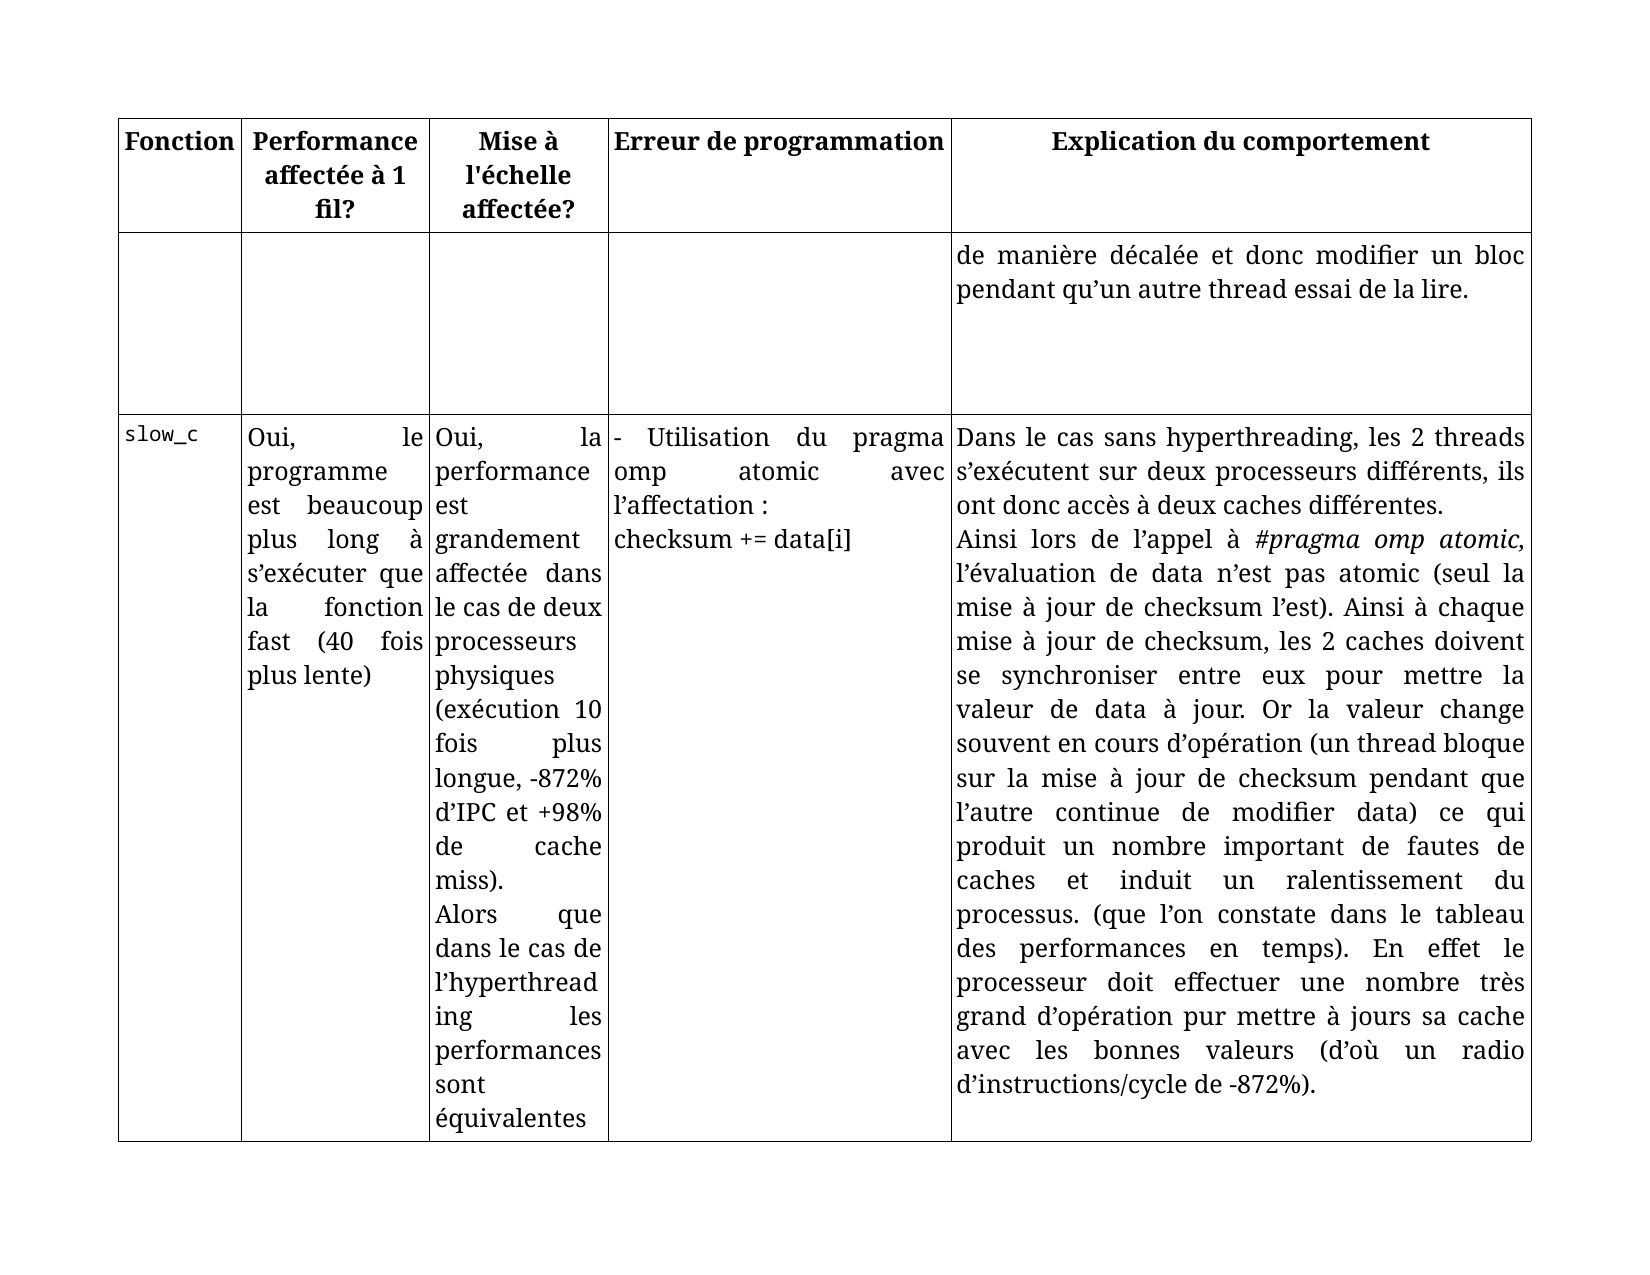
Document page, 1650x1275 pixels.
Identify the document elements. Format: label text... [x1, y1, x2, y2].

table_header Performance affectée à 1 fil? [242, 119, 429, 232]
table_cell [242, 233, 429, 414]
table_cell de manière décalée et donc modifier un bloc pendant qu’un autre thread essai de la lire. [952, 233, 1531, 414]
table_cell [430, 233, 608, 414]
table_cell Oui, le programme est beaucoup plus long à s’exécuter que la fonction fast (40 fois plus lente) [242, 415, 429, 1141]
table_header Mise à l'échelle affectée? [430, 119, 608, 232]
table_cell [609, 233, 951, 414]
table_header Explication du comportement [952, 119, 1531, 232]
table_header Erreur de programmation [609, 119, 951, 232]
table_cell Dans le cas sans hyperthreading, les 2 threads s’exécutent sur deux processeurs différents, ils ont donc accès à deux caches différentes. Ainsi lors de l’appel à #pragma omp atomic, l’évaluation de data n’est pas atomic (seul la mise à jour de checksum l’est). Ainsi à chaque mise à jour de checksum, les 2 caches doivent se synchroniser entre eux pour mettre la valeur de data à jour. Or la valeur change souvent en cours d’opération (un thread bloque sur la mise à jour de checksum pendant que l’autre continue de modifier data) ce qui produit un nombre important de fautes de caches et induit un ralentissement du processus. (que l’on constate dans le tableau des performances en temps). En effet le processeur doit effectuer une nombre très grand d’opération pur mettre à jours sa cache avec les bonnes valeurs (d’où un radio d’instructions/cycle de -872%). [952, 415, 1531, 1141]
table_cell Oui, la performance est grandement affectée dans le cas de deux processeurs physiques (exécution 10 fois plus longue, -872% d’IPC et +98% de cache miss). Alors que dans le cas de l’hyperthreading les performances sont équivalentes [430, 415, 608, 1141]
table_cell [119, 233, 241, 414]
table_cell - Utilisation du pragma omp atomic avec l’affectation : checksum += data[i] [609, 415, 951, 1141]
table_cell slow_c [119, 415, 241, 1141]
table_header Fonction [119, 119, 241, 232]
